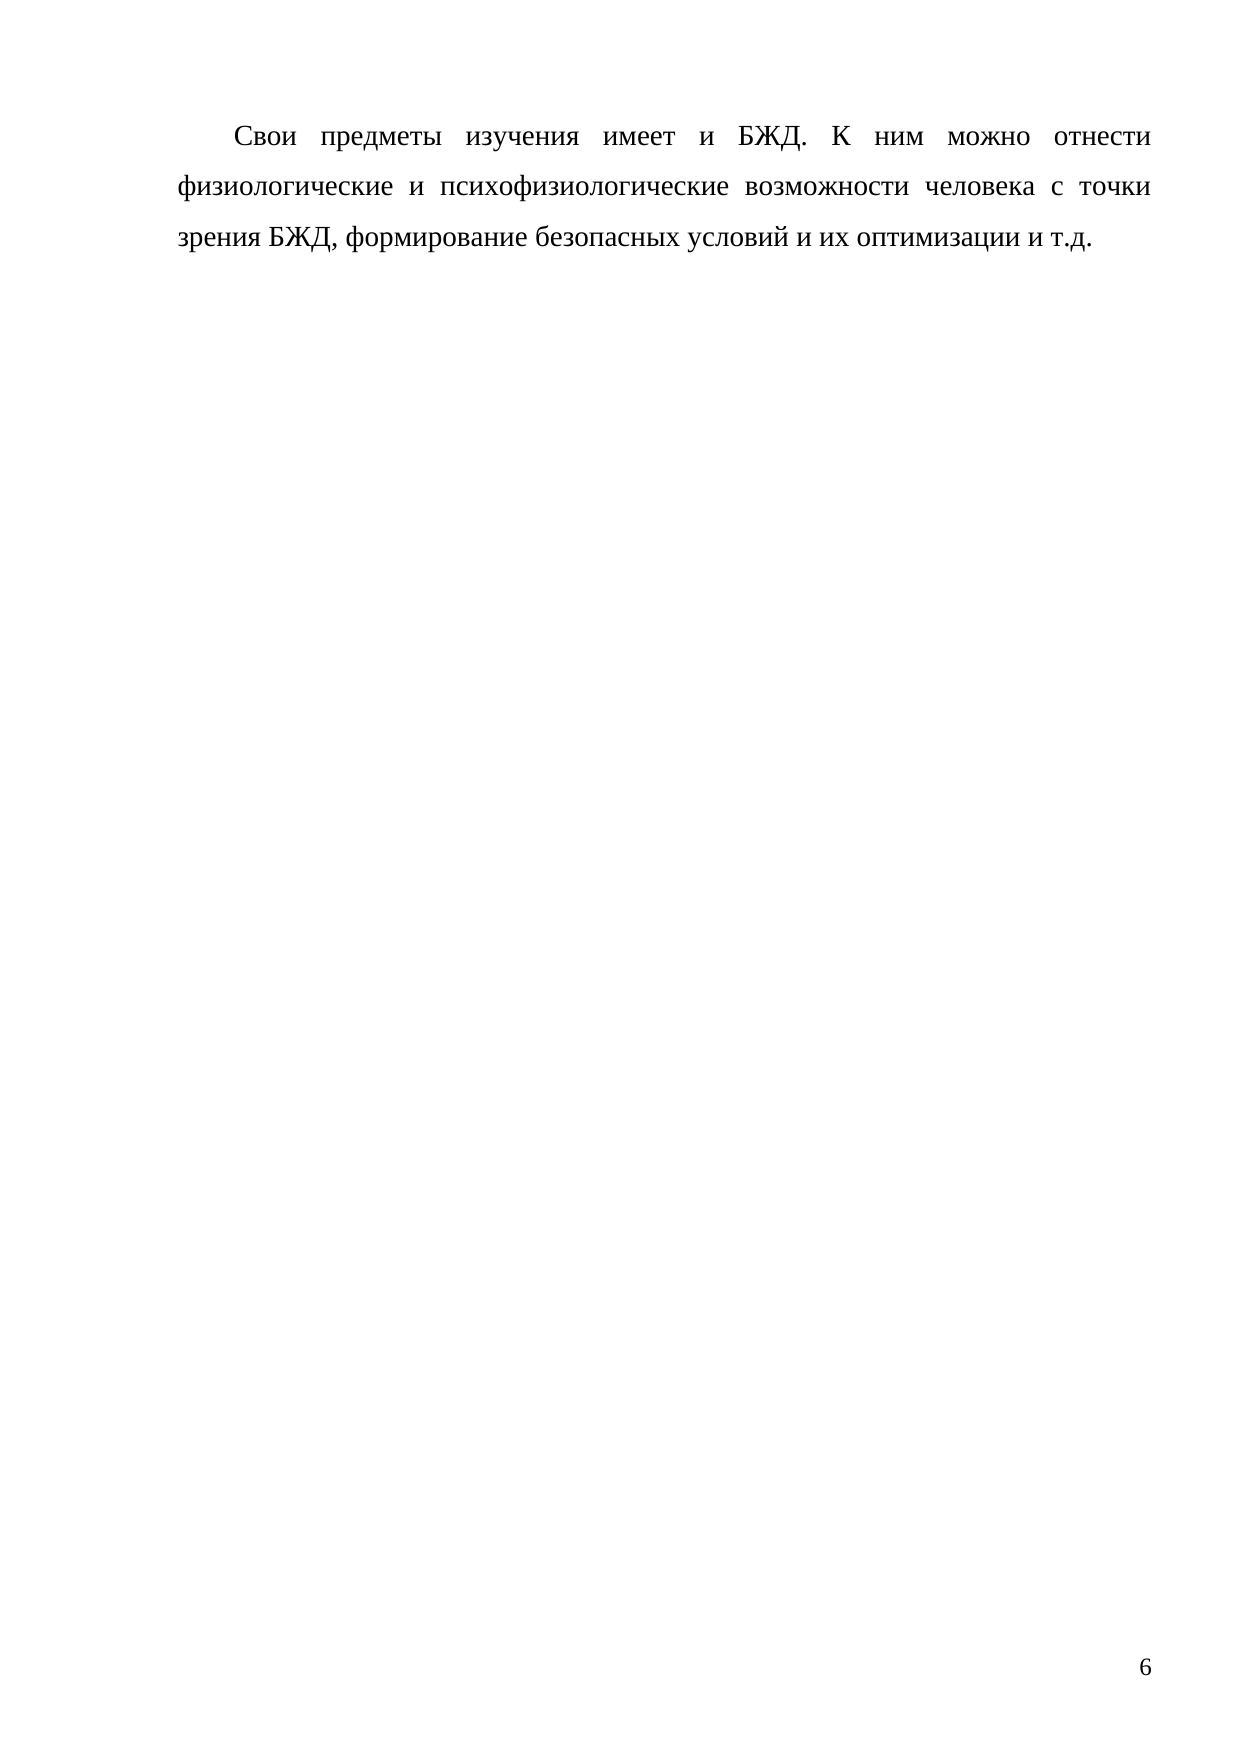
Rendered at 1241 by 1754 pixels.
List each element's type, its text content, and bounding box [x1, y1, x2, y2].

text Свои предметы изучения имеет и БЖД. К ним можно отнести физиологические и психофизиологические возможности человека с точки зрения БЖД, формирование безопасных условий и их оптимизации и т.д. [177, 118, 1152, 252]
